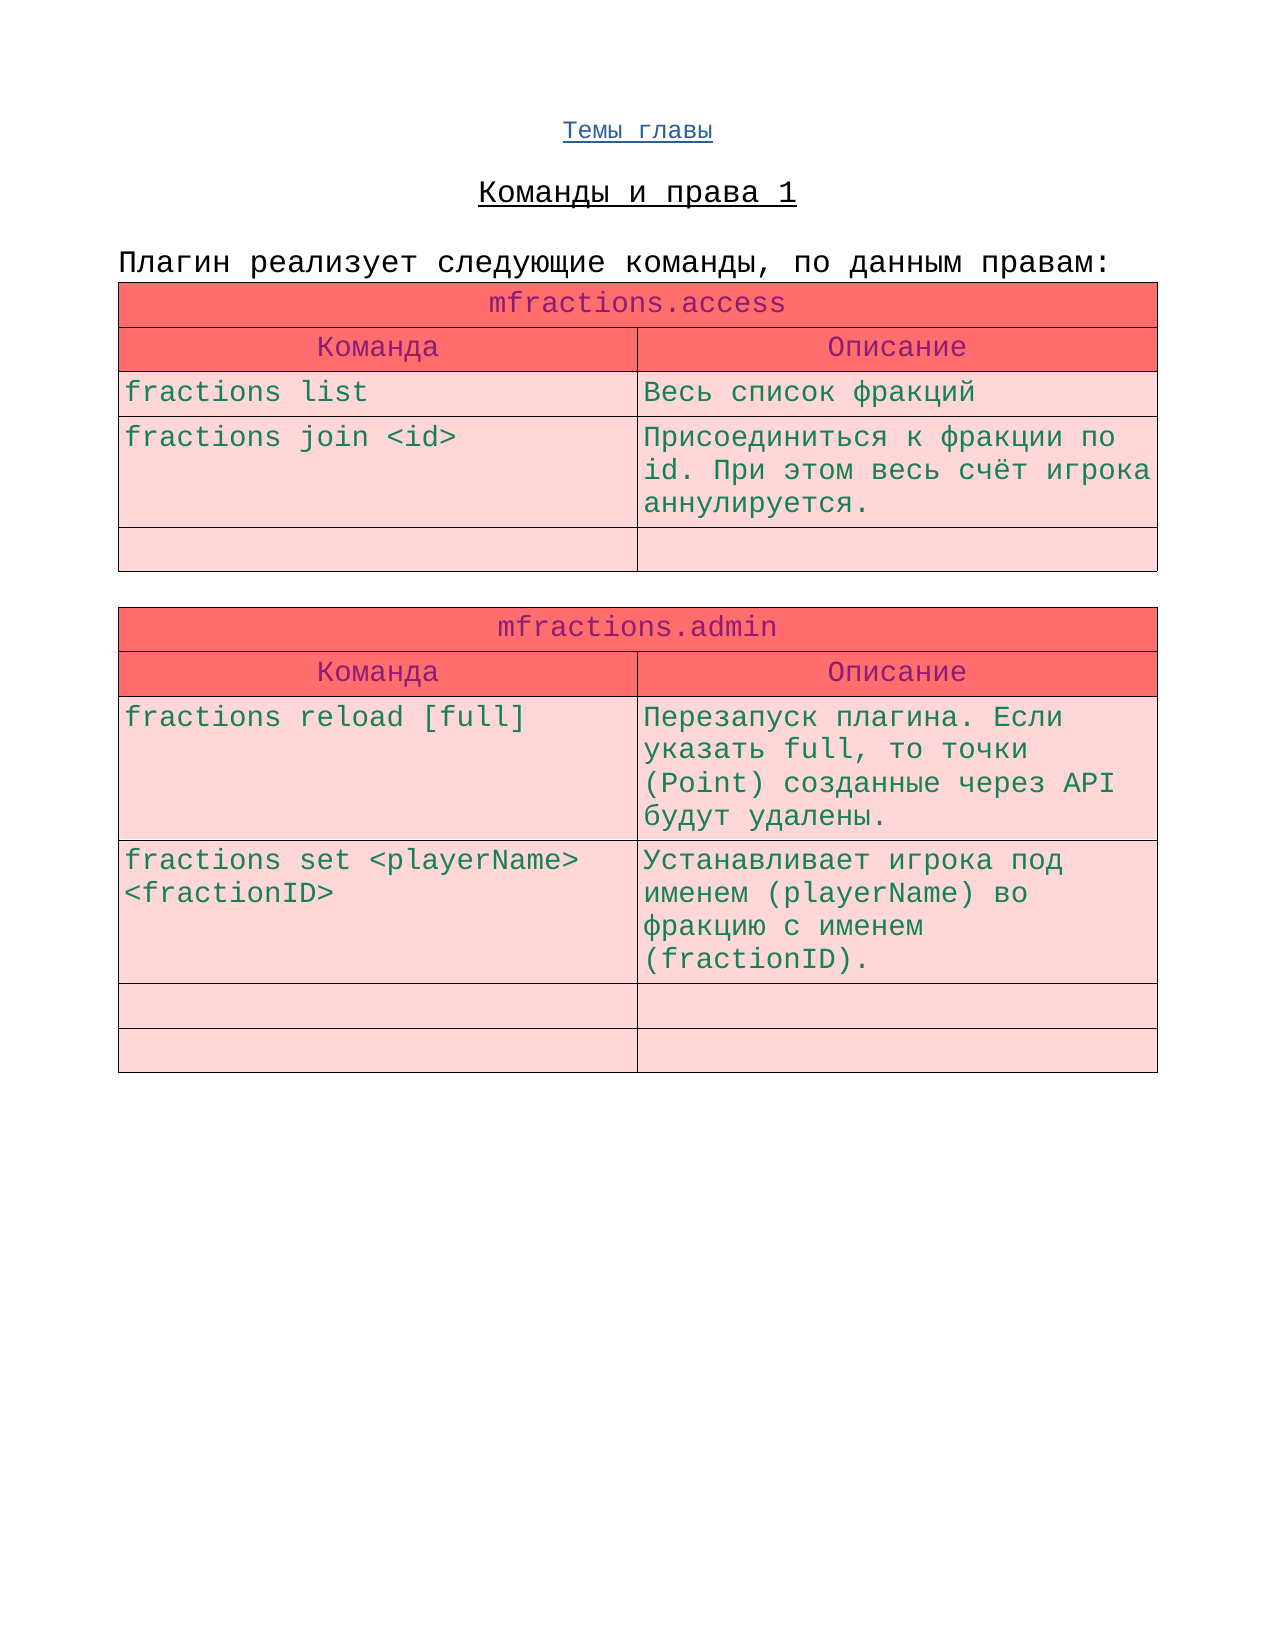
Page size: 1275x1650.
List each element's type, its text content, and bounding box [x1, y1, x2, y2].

table_cell fractions join <id> [119, 417, 637, 527]
table_cell [638, 984, 1157, 1028]
table_cell fractions reload [full] [119, 697, 637, 839]
table_cell [119, 528, 637, 571]
table_cell Присоединиться к фракции по id. При этом весь счёт игрока аннулируется. [638, 417, 1157, 527]
table_cell fractions list [119, 372, 637, 416]
table_cell [119, 1029, 637, 1072]
table_cell [638, 1029, 1157, 1072]
table_cell fractions set <playerName> <fractionID> [119, 841, 637, 983]
text Команды и права 1 [118, 176, 1157, 211]
table_cell Описание [638, 652, 1157, 696]
table_cell Описание [638, 328, 1157, 371]
table_cell Устанавливает игрока под именем (playerName) во фракцию с именем (fractionID). [638, 841, 1157, 983]
table_header mfractions.access [119, 283, 1157, 327]
table_cell Перезапуск плагина. Если указать full, то точки (Point) созданные через API будут удалены. [638, 697, 1157, 839]
text Плагин реализует следующие команды, по данным правам: [118, 247, 1157, 282]
table_cell Команда [119, 652, 637, 696]
table_header mfractions.admin [119, 608, 1157, 651]
table_cell [638, 528, 1157, 571]
table_cell Весь список фракций [638, 372, 1157, 416]
table_cell [119, 984, 637, 1028]
table_cell Команда [119, 328, 637, 371]
